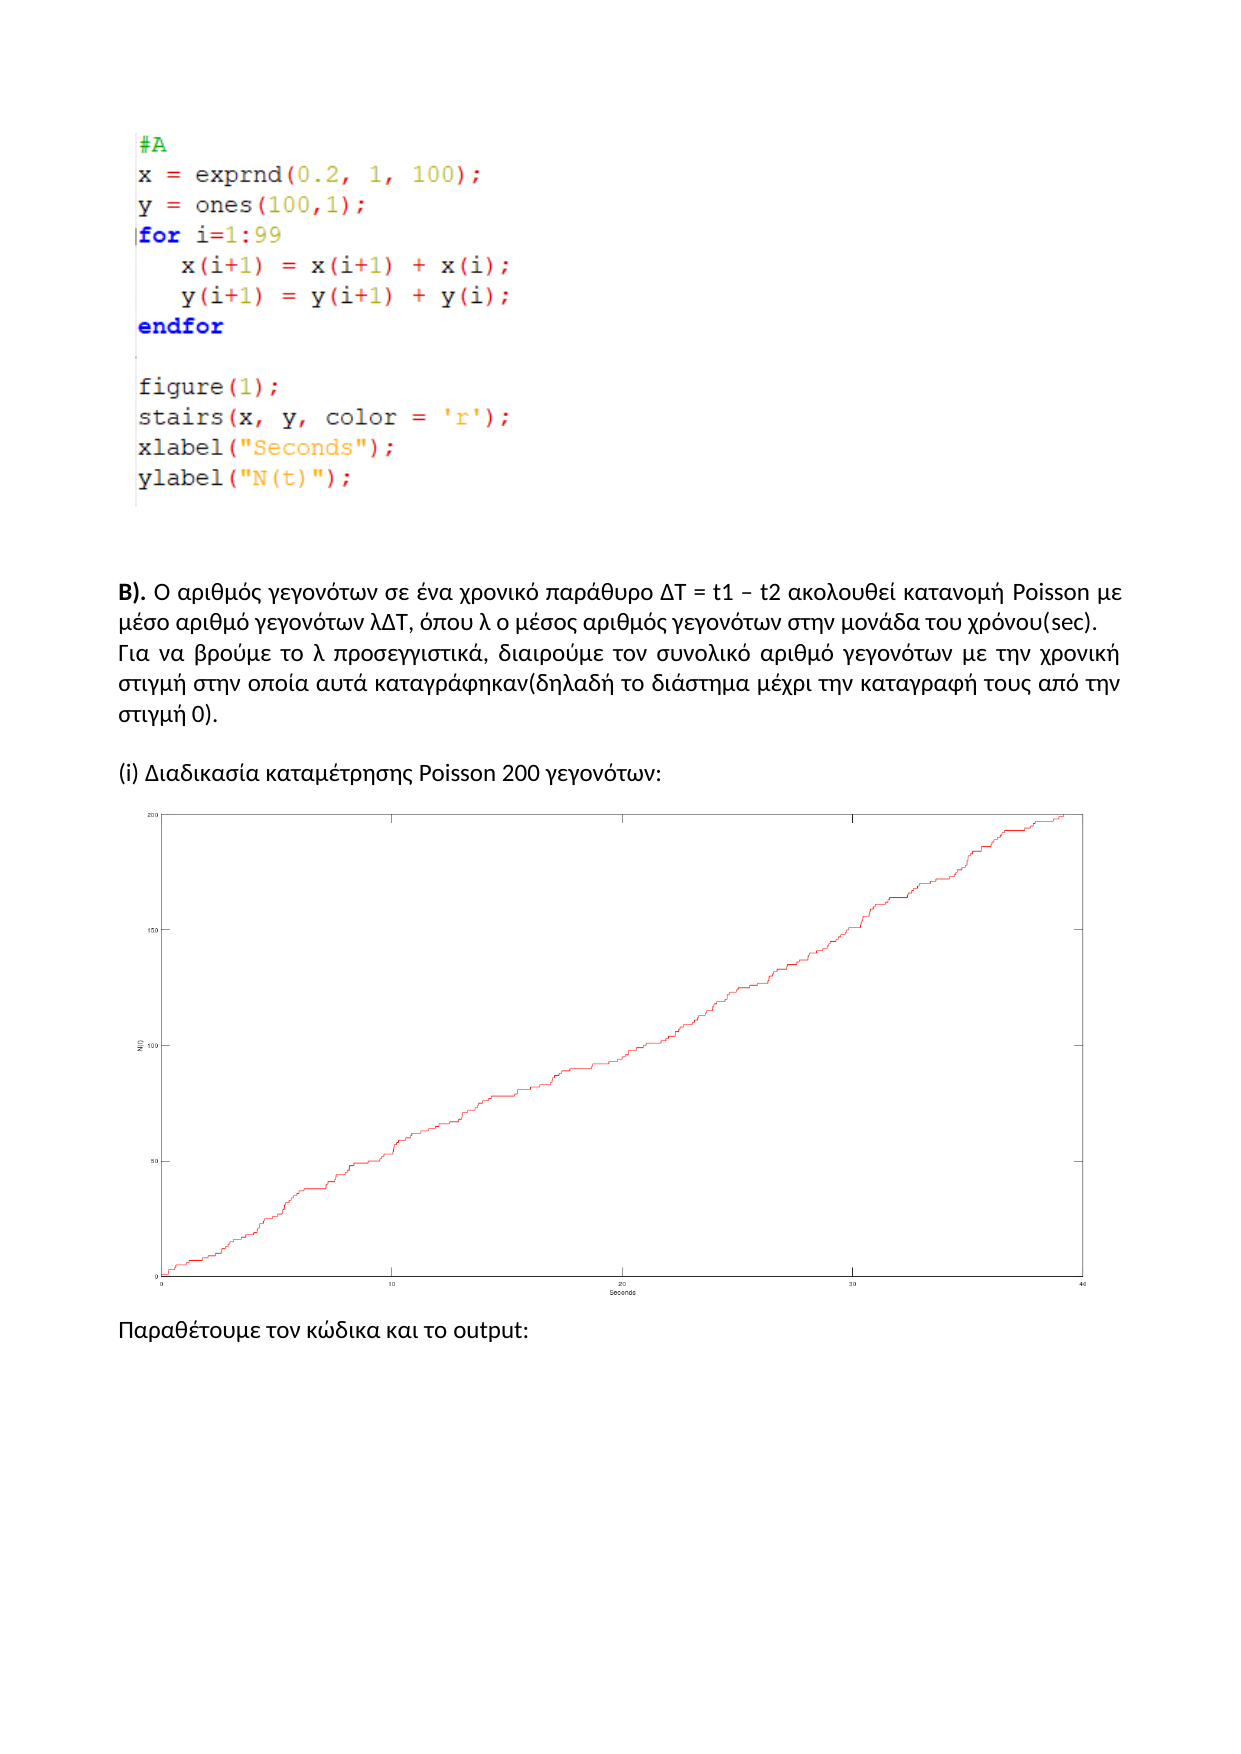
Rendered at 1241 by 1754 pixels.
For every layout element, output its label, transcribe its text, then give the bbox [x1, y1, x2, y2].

picture [135, 133, 529, 507]
text Για να βρούμε το λ προσεγγιστικά, διαιρούμε τον συνολικό αριθμό γεγονότων με την χρονική στιγμή στην οποία αυτά καταγράφηκαν(δηλαδή το διάστημα μέχρι την καταγραφή τους από την στιγμή 0). [118, 637, 1122, 728]
text (i) Διαδικασία καταμέτρησης Poisson 200 γεγονότων: [118, 757, 1122, 788]
text Παραθέτουμε τον κώδικα και το output: [118, 788, 1122, 1345]
picture [134, 787, 1107, 1315]
text Β). Ο αριθμός γεγονότων σε ένα χρονικό παράθυρο ΔT = t1 – t2 ακολουθεί κατανομή Poisson με μέσο αριθμό γεγονότων λΔΤ, όπου λ ο μέσος αριθμός γεγονότων στην μονάδα του χρόνου(sec). [118, 576, 1122, 637]
